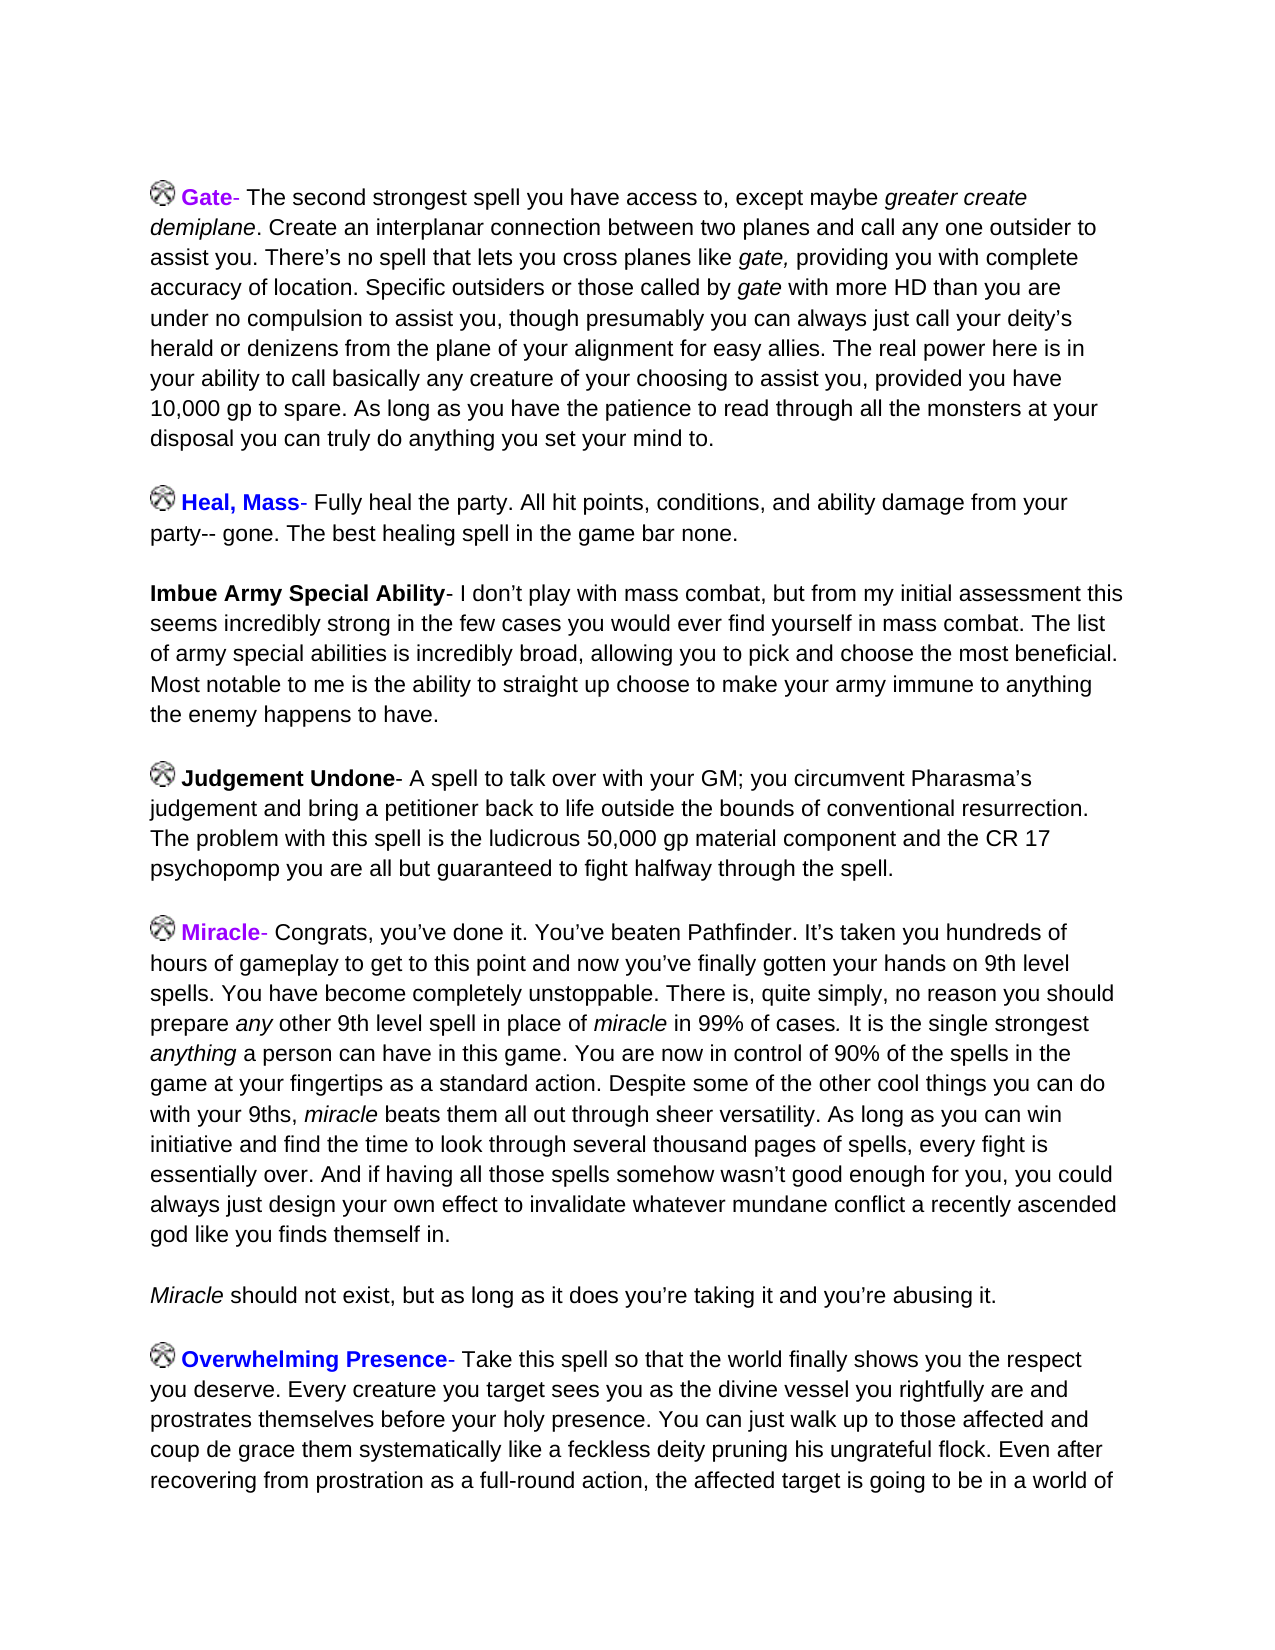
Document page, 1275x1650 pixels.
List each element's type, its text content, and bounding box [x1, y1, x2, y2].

picture [150, 915, 175, 941]
text Judgement Undone- A spell to talk over with your GM; you circumvent Pharasma’s judgement and bring a petitioner back to life outside the bounds of conventional resurrection. The problem with this spell is the ludicrous 50,000 gp material component and the CR 17 psychopomp you are all but guaranteed to fight halfway through the spell. [150, 761, 1125, 882]
text Gate- The second strongest spell you have access to, except maybe greater create demiplane. Create an interplanar connection between two planes and call any one outsider to assist you. There’s no spell that lets you cross planes like gate, providing you with complete accuracy of location. Specific outsiders or those called by gate with more HD than you are under no compulsion to assist you, though presumably you can always just call your deity’s herald or denizens from the plane of your alignment for easy allies. The real power here is in your ability to call basically any creature of your choosing to assist you, provided you have 10,000 gp to spare. As long as you have the patience to read through all the monsters at your disposal you can truly do anything you set your mind to. [150, 180, 1125, 452]
text Imbue Army Special Ability- I don’t play with mass combat, but from my initial assessment this seems incredibly strong in the few cases you would ever find yourself in mass combat. The list of army special abilities is incredibly broad, allowing you to pick and choose the most beneficial. Most notable to me is the ability to straight up choose to make your army immune to anything the enemy happens to have. [150, 580, 1125, 727]
text Overwhelming Presence- Take this spell so that the world finally shows you the respect you deserve. Every creature you target sees you as the divine vessel you rightfully are and prostrates themselves before your holy presence. You can just walk up to those affected and coup de grace them systematically like a feckless deity pruning his ungrateful flock. Even after recovering from prostration as a full-round action, the affected target is going to be in a world of [150, 1342, 1125, 1493]
text Miracle should not exist, but as long as it does you’re taking it and you’re abusing it. [150, 1282, 1125, 1308]
picture [150, 1342, 175, 1368]
picture [150, 180, 175, 206]
text Heal, Mass- Fully heal the party. All hit points, conditions, and ability damage from your party-- gone. The best healing spell in the game bar none. [150, 486, 1125, 546]
picture [150, 485, 175, 511]
picture [150, 761, 175, 787]
text Miracle- Congrats, you’ve done it. You’ve beaten Pathfinder. It’s taken you hundreds of hours of gameplay to get to this point and now you’ve finally gotten your hands on 9th level spells. You have become completely unstoppable. There is, quite simply, no reason you should prepare any other 9th level spell in place of miracle in 99% of cases. It is the single strongest anything a person can have in this game. You are now in control of 90% of the spells in the game at your fingertips as a standard action. Despite some of the other cool things you can do with your 9ths, miracle beats them all out through sheer versatility. As long as you can win initiative and find the time to look through several thousand pages of spells, every fight is essentially over. And if having all those spells somehow wasn’t good enough for you, you could always just design your own effect to invalidate whatever mundane conflict a recently ascended god like you finds themself in. [150, 916, 1125, 1248]
